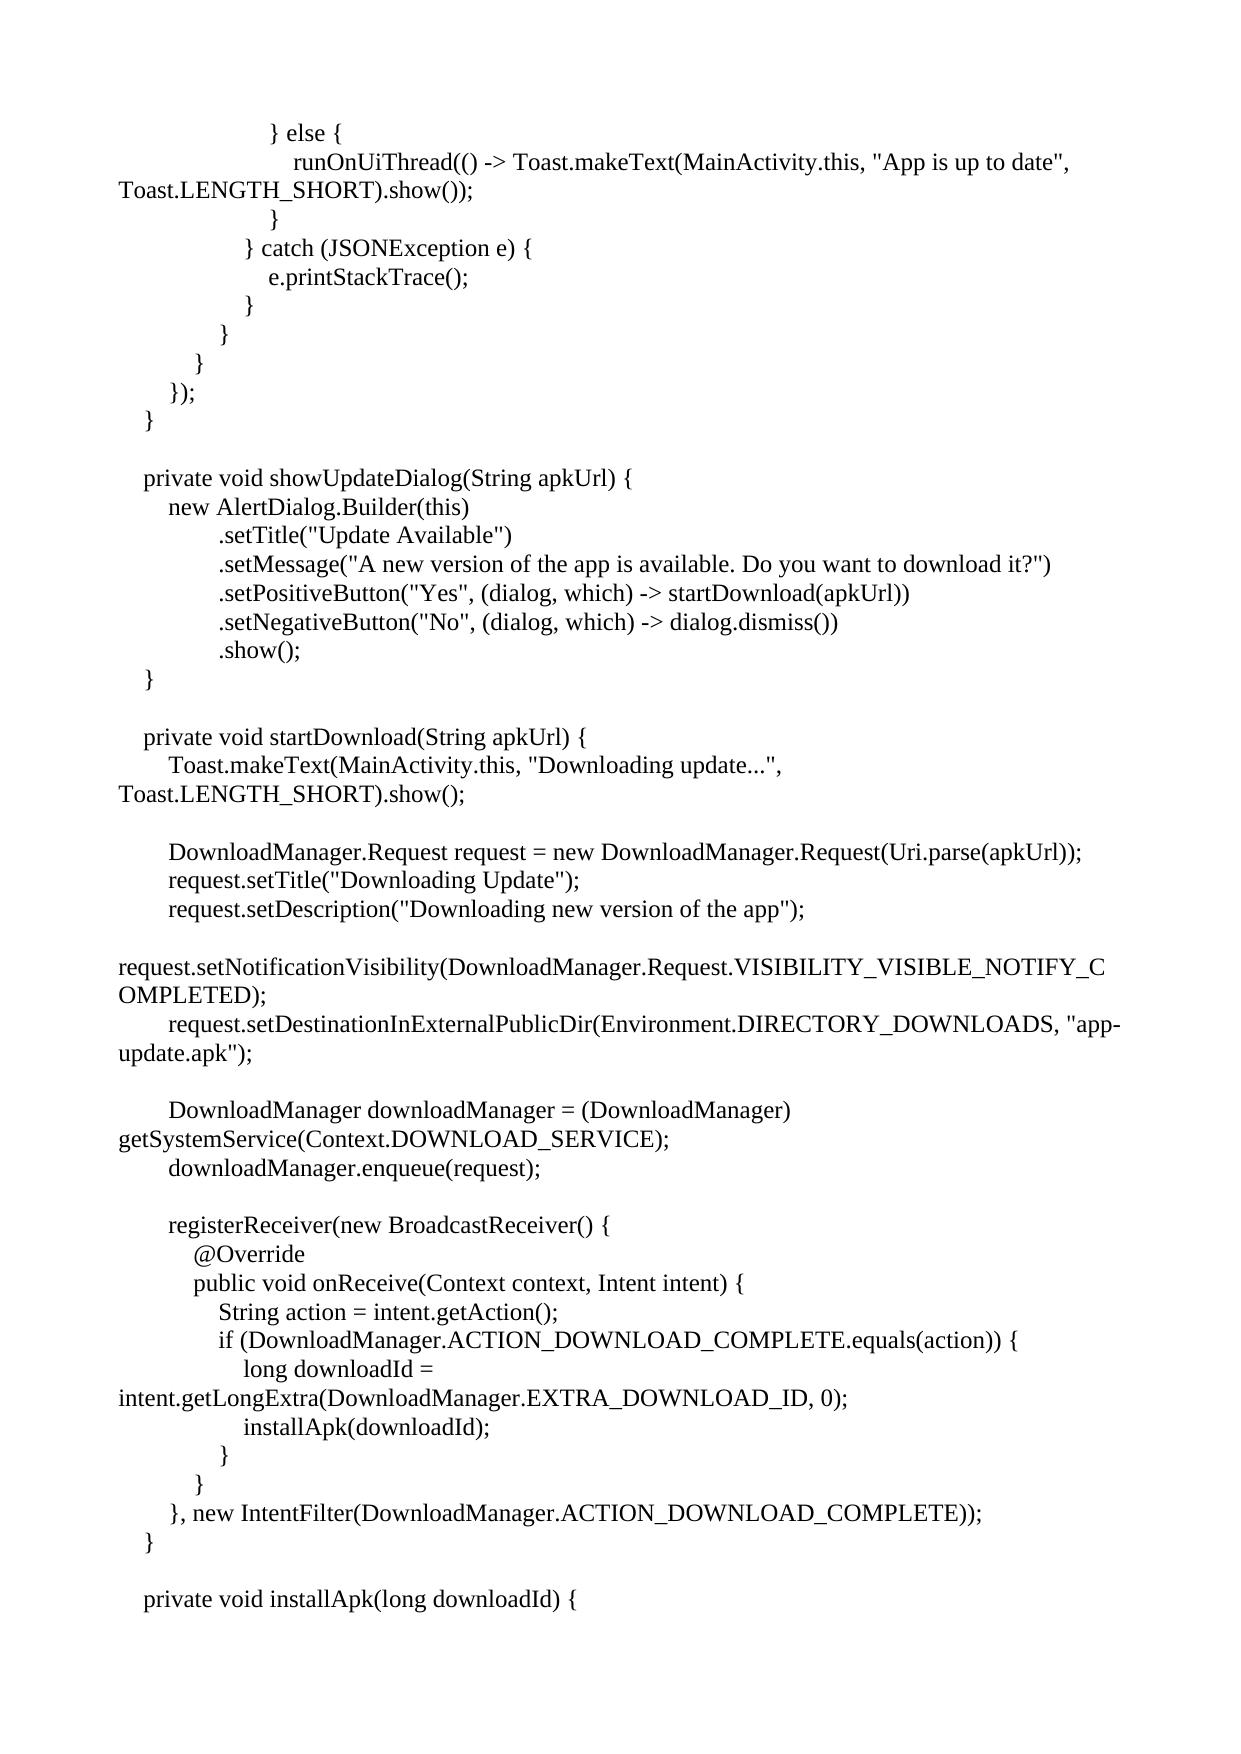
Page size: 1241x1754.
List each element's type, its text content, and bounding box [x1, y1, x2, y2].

text e.printStackTrace(); [118, 262, 1122, 291]
text }); [118, 377, 1122, 406]
text } [118, 664, 1122, 693]
text .setPositiveButton("Yes", (dialog, which) -> startDownload(apkUrl)) [118, 578, 1122, 607]
text } [118, 1441, 1122, 1469]
text request.setDestinationInExternalPublicDir(Environment.DIRECTORY_DOWNLOADS, "app-update.apk"); [118, 1009, 1122, 1067]
text }, new IntentFilter(DownloadManager.ACTION_DOWNLOAD_COMPLETE)); [118, 1498, 1122, 1527]
text } [118, 204, 1122, 233]
text } [118, 291, 1122, 319]
text } [118, 406, 1122, 434]
text downloadManager.enqueue(request); [118, 1153, 1122, 1182]
text registerReceiver(new BroadcastReceiver() { [118, 1211, 1122, 1239]
text private void installApk(long downloadId) { [118, 1584, 1122, 1613]
text request.setDescription("Downloading new version of the app"); [118, 894, 1122, 923]
text @Override [118, 1239, 1122, 1268]
text public void onReceive(Context context, Intent intent) { [118, 1268, 1122, 1297]
text } [118, 1469, 1122, 1498]
text } [118, 319, 1122, 348]
text } [118, 1527, 1122, 1556]
text new AlertDialog.Builder(this) [118, 492, 1122, 521]
text runOnUiThread(() -> Toast.makeText(MainActivity.this, "App is up to date", Toast.LENGTH_SHORT).show()); [118, 147, 1122, 204]
text .show(); [118, 636, 1122, 664]
text request.setNotificationVisibility(DownloadManager.Request.VISIBILITY_VISIBLE_NOTIFY_COMPLETED); [118, 923, 1122, 1009]
text .setNegativeButton("No", (dialog, which) -> dialog.dismiss()) [118, 607, 1122, 636]
text DownloadManager downloadManager = (DownloadManager) getSystemService(Context.DOWNLOAD_SERVICE); [118, 1096, 1122, 1153]
text request.setTitle("Downloading Update"); [118, 866, 1122, 894]
text DownloadManager.Request request = new DownloadManager.Request(Uri.parse(apkUrl)); [118, 837, 1122, 866]
text } catch (JSONException e) { [118, 233, 1122, 262]
text long downloadId = intent.getLongExtra(DownloadManager.EXTRA_DOWNLOAD_ID, 0); [118, 1354, 1122, 1412]
text .setTitle("Update Available") [118, 521, 1122, 549]
text .setMessage("A new version of the app is available. Do you want to download it?") [118, 549, 1122, 578]
text private void startDownload(String apkUrl) { [118, 722, 1122, 751]
text } else { [118, 118, 1122, 147]
text private void showUpdateDialog(String apkUrl) { [118, 463, 1122, 492]
text installApk(downloadId); [118, 1412, 1122, 1441]
text } [118, 348, 1122, 377]
text String action = intent.getAction(); [118, 1297, 1122, 1326]
text if (DownloadManager.ACTION_DOWNLOAD_COMPLETE.equals(action)) { [118, 1326, 1122, 1354]
text Toast.makeText(MainActivity.this, "Downloading update...", Toast.LENGTH_SHORT).show(); [118, 751, 1122, 808]
